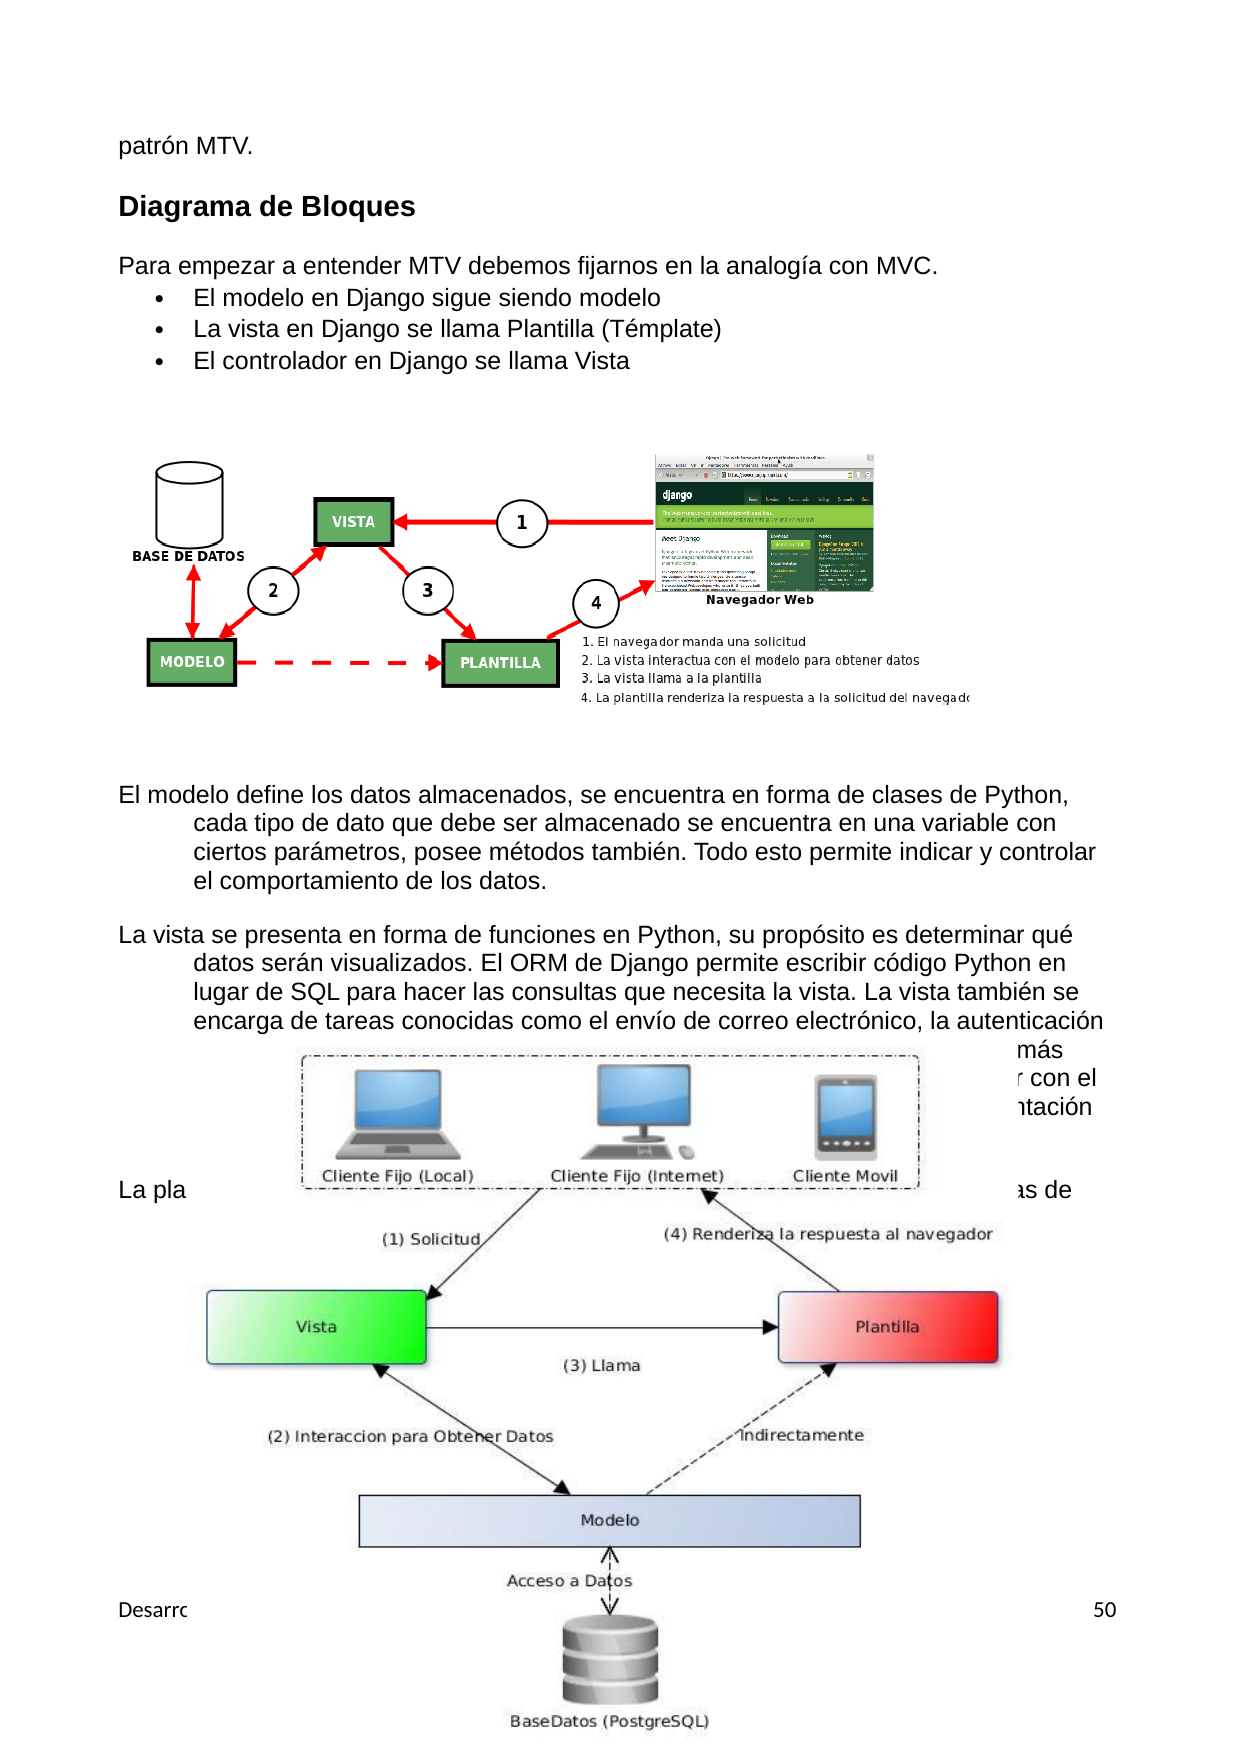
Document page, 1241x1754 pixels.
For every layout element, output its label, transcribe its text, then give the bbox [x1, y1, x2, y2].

subtitle El modelo define los datos almacenados, se encuentra en forma de clases de Python, cada tipo de dato que debe ser almacenado se encuentra en una variable con ciertos parámetros, posee métodos también. Todo esto permite indicar y controlar el comportamiento de los datos. [118, 779, 1122, 894]
picture [186, 1037, 1019, 1754]
text patrón MTV. [118, 131, 1122, 160]
subtitle La plantilla es básicamente una página HTML con algunas etiquetas extras propias de Django, en sí no solamente crea contenido en HTML (también XML, CSS, JavaScript, CSV, etc). [118, 1174, 186, 1261]
text Para empezar a entender MTV debemos fijarnos en la analogía con MVC. [118, 251, 1122, 279]
list El modelo en Django sigue siendo modelo [156, 282, 1122, 311]
list El controlador en Django se llama Vista [156, 346, 1122, 374]
subtitle La vista se presenta en forma de funciones en Python, su propósito es determinar qué datos serán visualizados. El ORM de Django permite escribir código Python en lugar de SQL para hacer las consultas que necesita la vista. La vista también se encarga de tareas conocidas como el envío de correo electrónico, la autenticación con servicios externos y la validación de datos a través de formularios. Lo más importante a entender con respecto a la vista es que no tiene nada que ver con el estilo de presentación de los datos, sólo se encarga de los datos, la presentación es tarea de la plantilla. [118, 919, 1122, 1149]
picture [130, 453, 970, 705]
text Diagrama de Bloques [118, 188, 1122, 222]
list La vista en Django se llama Plantilla (Témplate) [156, 314, 1122, 343]
subtitle La plantilla es básicamente una página HTML con algunas etiquetas extras propias de Django, en sí no solamente crea contenido en HTML (también XML, CSS, JavaScript, CSV, etc). [1019, 1174, 1122, 1261]
